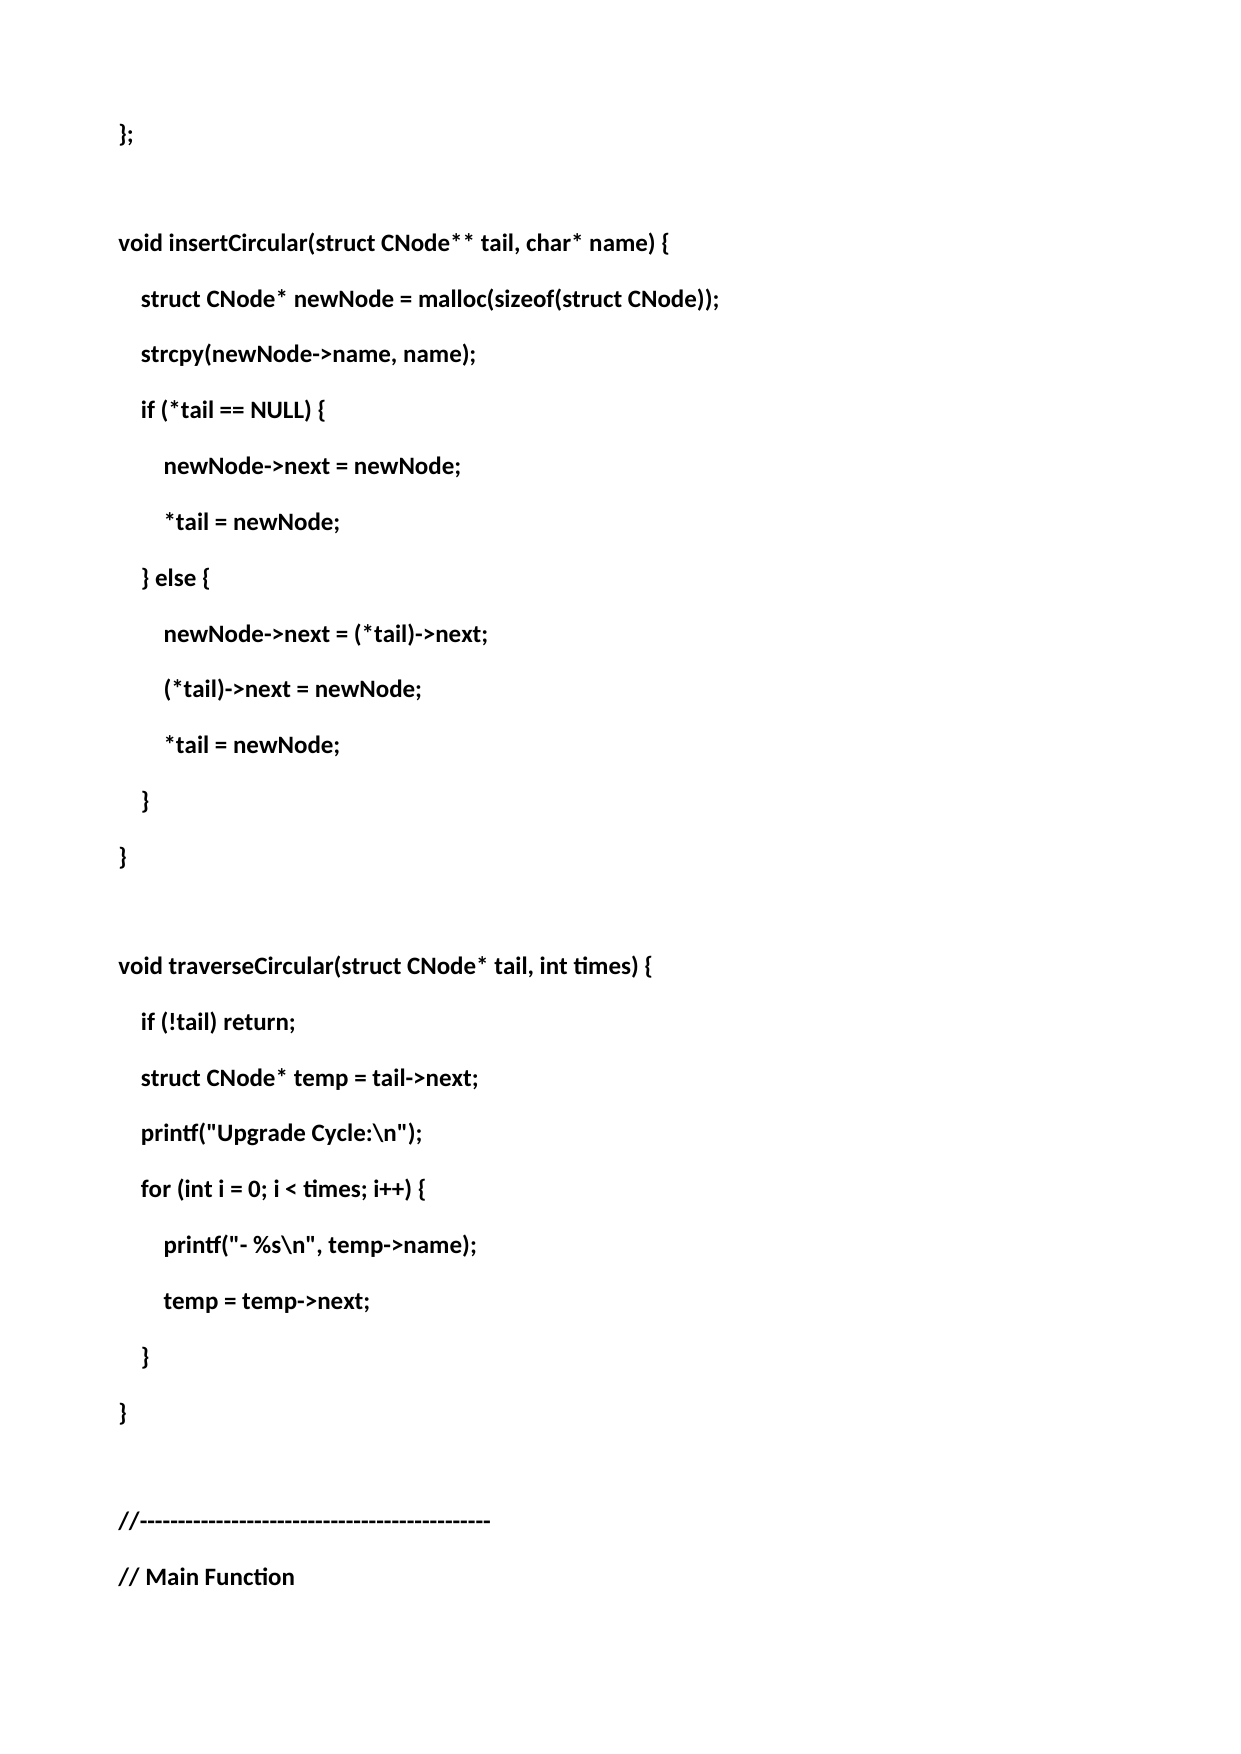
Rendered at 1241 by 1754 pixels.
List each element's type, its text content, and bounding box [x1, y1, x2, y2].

text } [118, 785, 1122, 816]
text printf("Upgrade Cycle:\n"); [118, 1117, 1122, 1148]
text // Main Function [118, 1561, 1122, 1592]
text newNode->next = newNode; [118, 450, 1122, 481]
text void traverseCircular(struct CNode* tail, int times) { [118, 950, 1122, 981]
text newNode->next = (*tail)->next; [118, 618, 1122, 648]
text *tail = newNode; [118, 729, 1122, 760]
text } [118, 1397, 1122, 1427]
text struct CNode* newNode = malloc(sizeof(struct CNode)); [118, 283, 1122, 313]
text //---------------------------------------------- [118, 1506, 1122, 1536]
text strcpy(newNode->name, name); [118, 339, 1122, 369]
text (*tail)->next = newNode; [118, 674, 1122, 704]
text } [118, 1341, 1122, 1371]
text *tail = newNode; [118, 506, 1122, 537]
text void insertCircular(struct CNode** tail, char* name) { [118, 227, 1122, 257]
text if (!tail) return; [118, 1006, 1122, 1036]
text for (int i = 0; i < times; i++) { [118, 1173, 1122, 1204]
text } [118, 841, 1122, 872]
text }; [118, 118, 1122, 149]
text struct CNode* temp = tail->next; [118, 1062, 1122, 1092]
text if (*tail == NULL) { [118, 394, 1122, 425]
text temp = temp->next; [118, 1285, 1122, 1316]
text printf("- %s\n", temp->name); [118, 1229, 1122, 1260]
text } else { [118, 562, 1122, 592]
